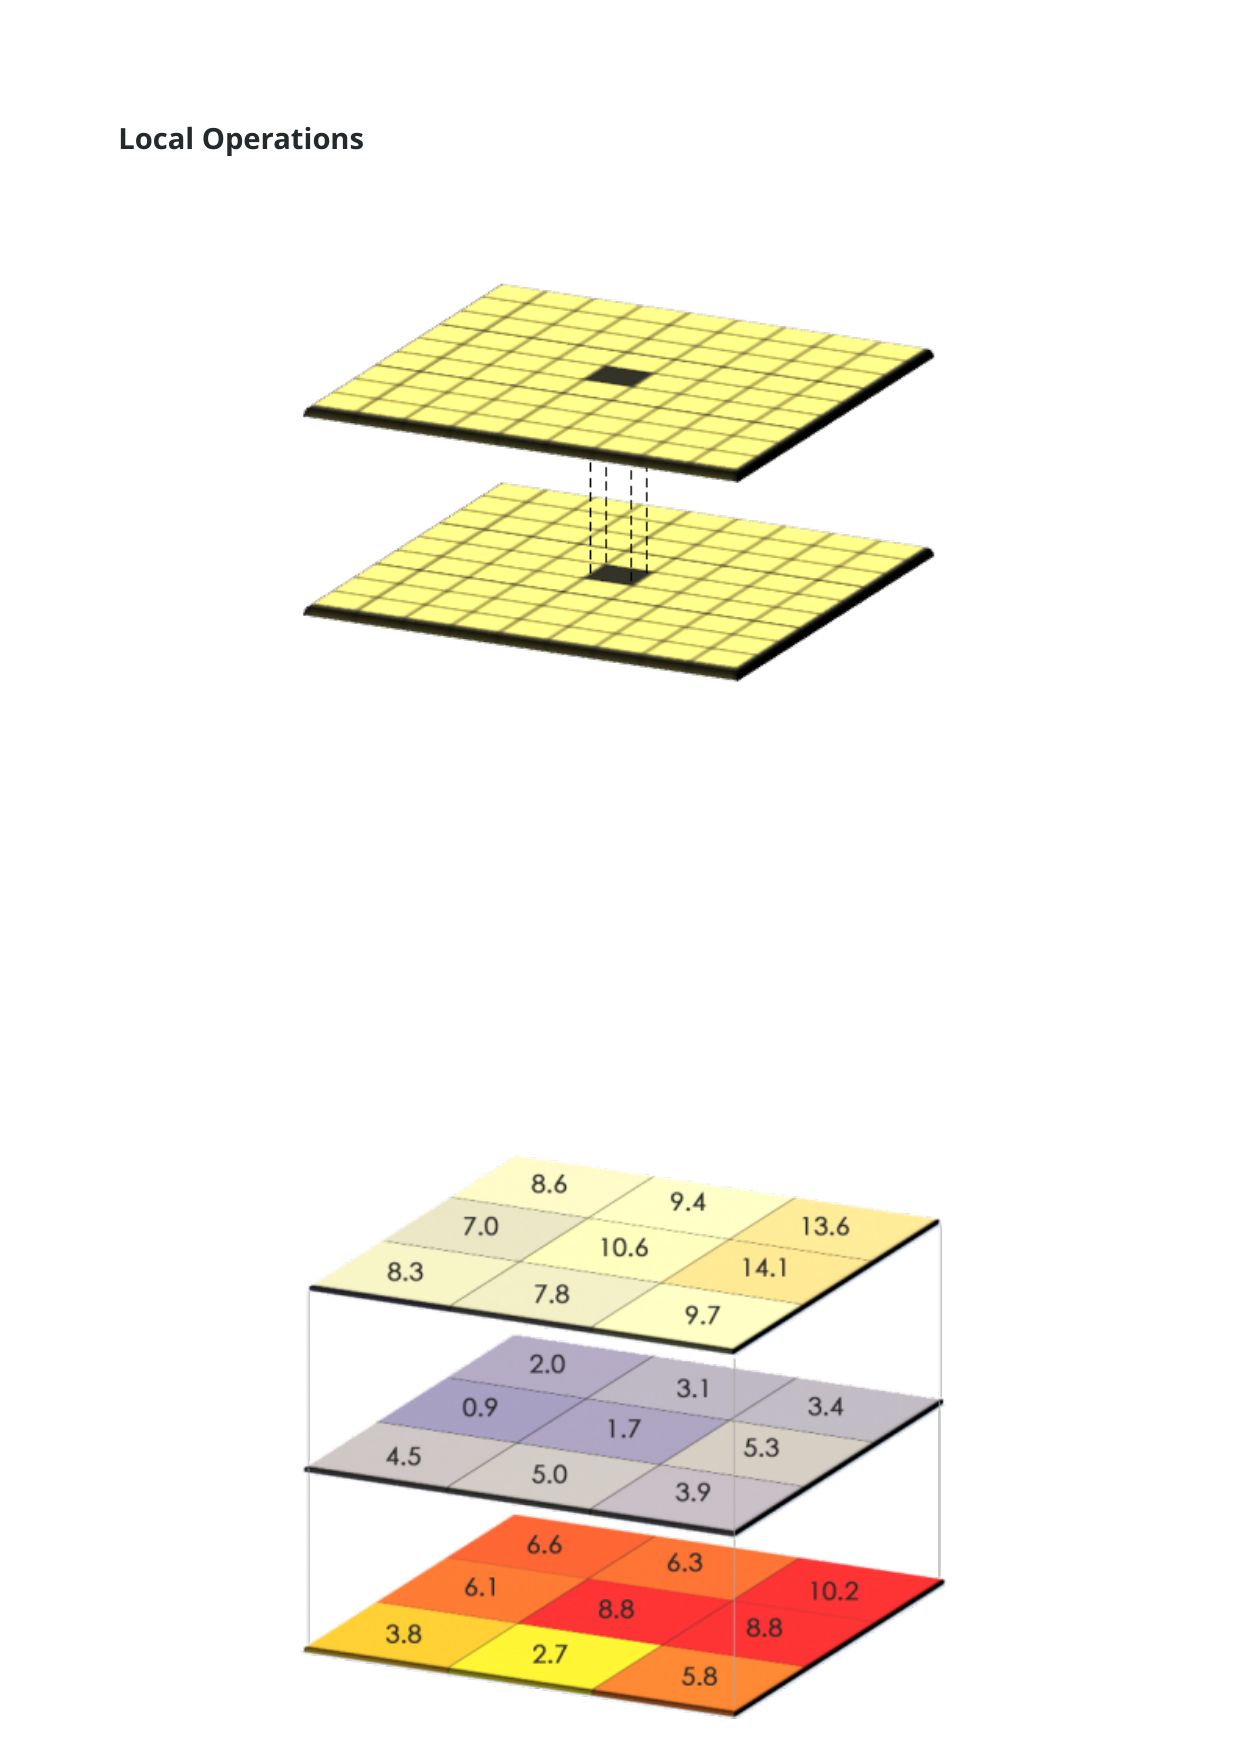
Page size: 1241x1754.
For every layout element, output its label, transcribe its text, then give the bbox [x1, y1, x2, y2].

picture [288, 1142, 953, 1725]
picture [255, 192, 985, 724]
subtitle Local Operations [118, 118, 1122, 158]
